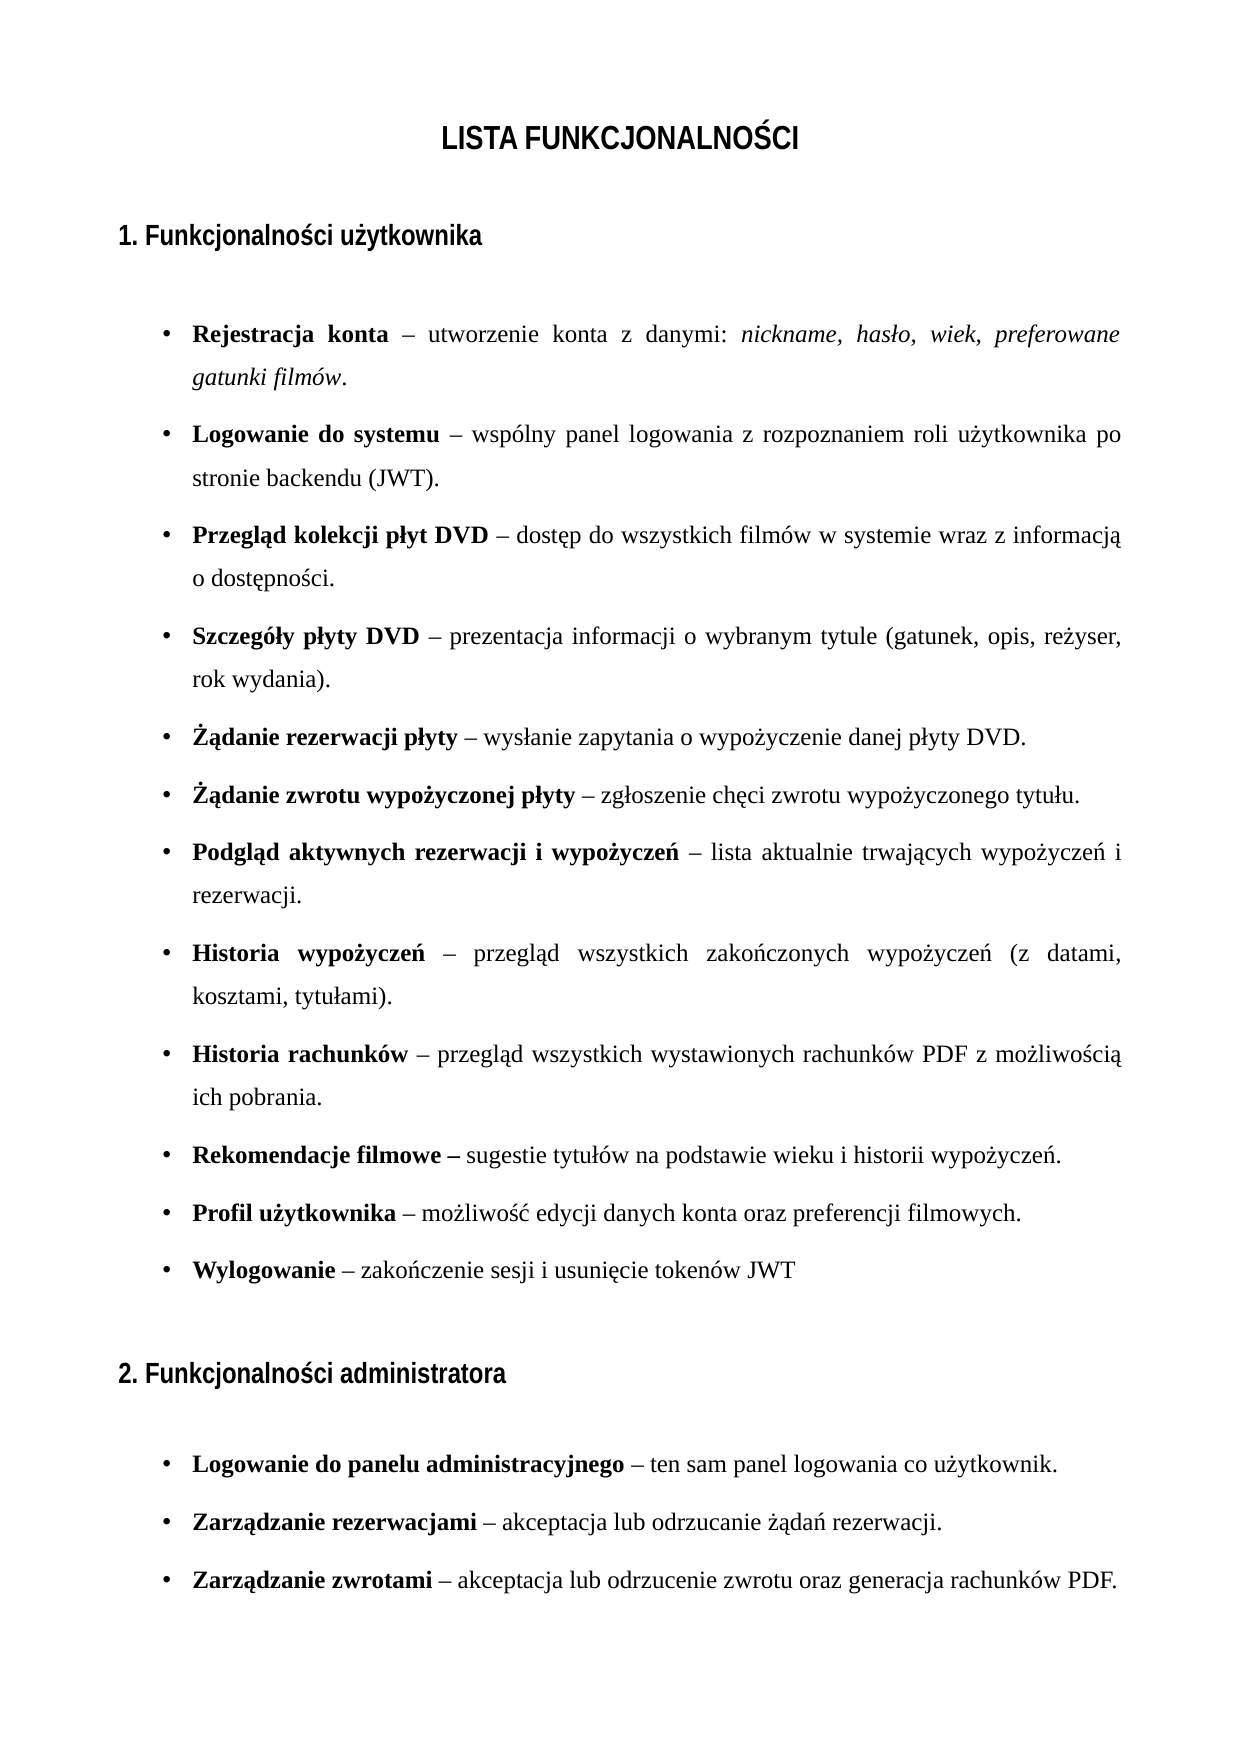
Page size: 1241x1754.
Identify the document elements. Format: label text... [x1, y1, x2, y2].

list Rekomendacje filmowe – sugestie tytułów na podstawie wieku i historii wypożyczeń. [162, 1140, 1122, 1169]
text 1. Funkcjonalności użytkownika [118, 218, 1122, 252]
text LISTA FUNKCJONALNOŚCI [118, 118, 1122, 156]
list Podgląd aktywnych rezerwacji i wypożyczeń – lista aktualnie trwających wypożyczeń i rezerwacji. [162, 837, 1122, 909]
text 2. Funkcjonalności administratora [118, 1356, 1122, 1390]
list Żądanie zwrotu wypożyczonej płyty – zgłoszenie chęci zwrotu wypożyczonego tytułu. [162, 780, 1122, 808]
list Rejestracja konta – utworzenie konta z danymi: nickname, hasło, wiek, preferowane gatunki filmów. [162, 319, 1122, 391]
list Zarządzanie rezerwacjami – akceptacja lub odrzucanie żądań rezerwacji. [162, 1507, 1122, 1536]
list Żądanie rezerwacji płyty – wysłanie zapytania o wypożyczenie danej płyty DVD. [162, 722, 1122, 751]
list Logowanie do systemu – wspólny panel logowania z rozpoznaniem roli użytkownika po stronie backendu (JWT). [162, 419, 1122, 491]
list Zarządzanie zwrotami – akceptacja lub odrzucenie zwrotu oraz generacja rachunków PDF. [162, 1565, 1122, 1593]
list Przegląd kolekcji płyt DVD – dostęp do wszystkich filmów w systemie wraz z informacją o dostępności. [162, 520, 1122, 592]
list Wylogowanie – zakończenie sesji i usunięcie tokenów JWT [162, 1255, 1122, 1284]
list Historia wypożyczeń – przegląd wszystkich zakończonych wypożyczeń (z datami, kosztami, tytułami). [162, 938, 1122, 1010]
list Szczegóły płyty DVD – prezentacja informacji o wybranym tytule (gatunek, opis, reżyser, rok wydania). [162, 621, 1122, 693]
list Logowanie do panelu administracyjnego – ten sam panel logowania co użytkownik. [162, 1449, 1122, 1478]
list Profil użytkownika – możliwość edycji danych konta oraz preferencji filmowych. [162, 1198, 1122, 1226]
list Historia rachunków – przegląd wszystkich wystawionych rachunków PDF z możliwością ich pobrania. [162, 1039, 1122, 1111]
